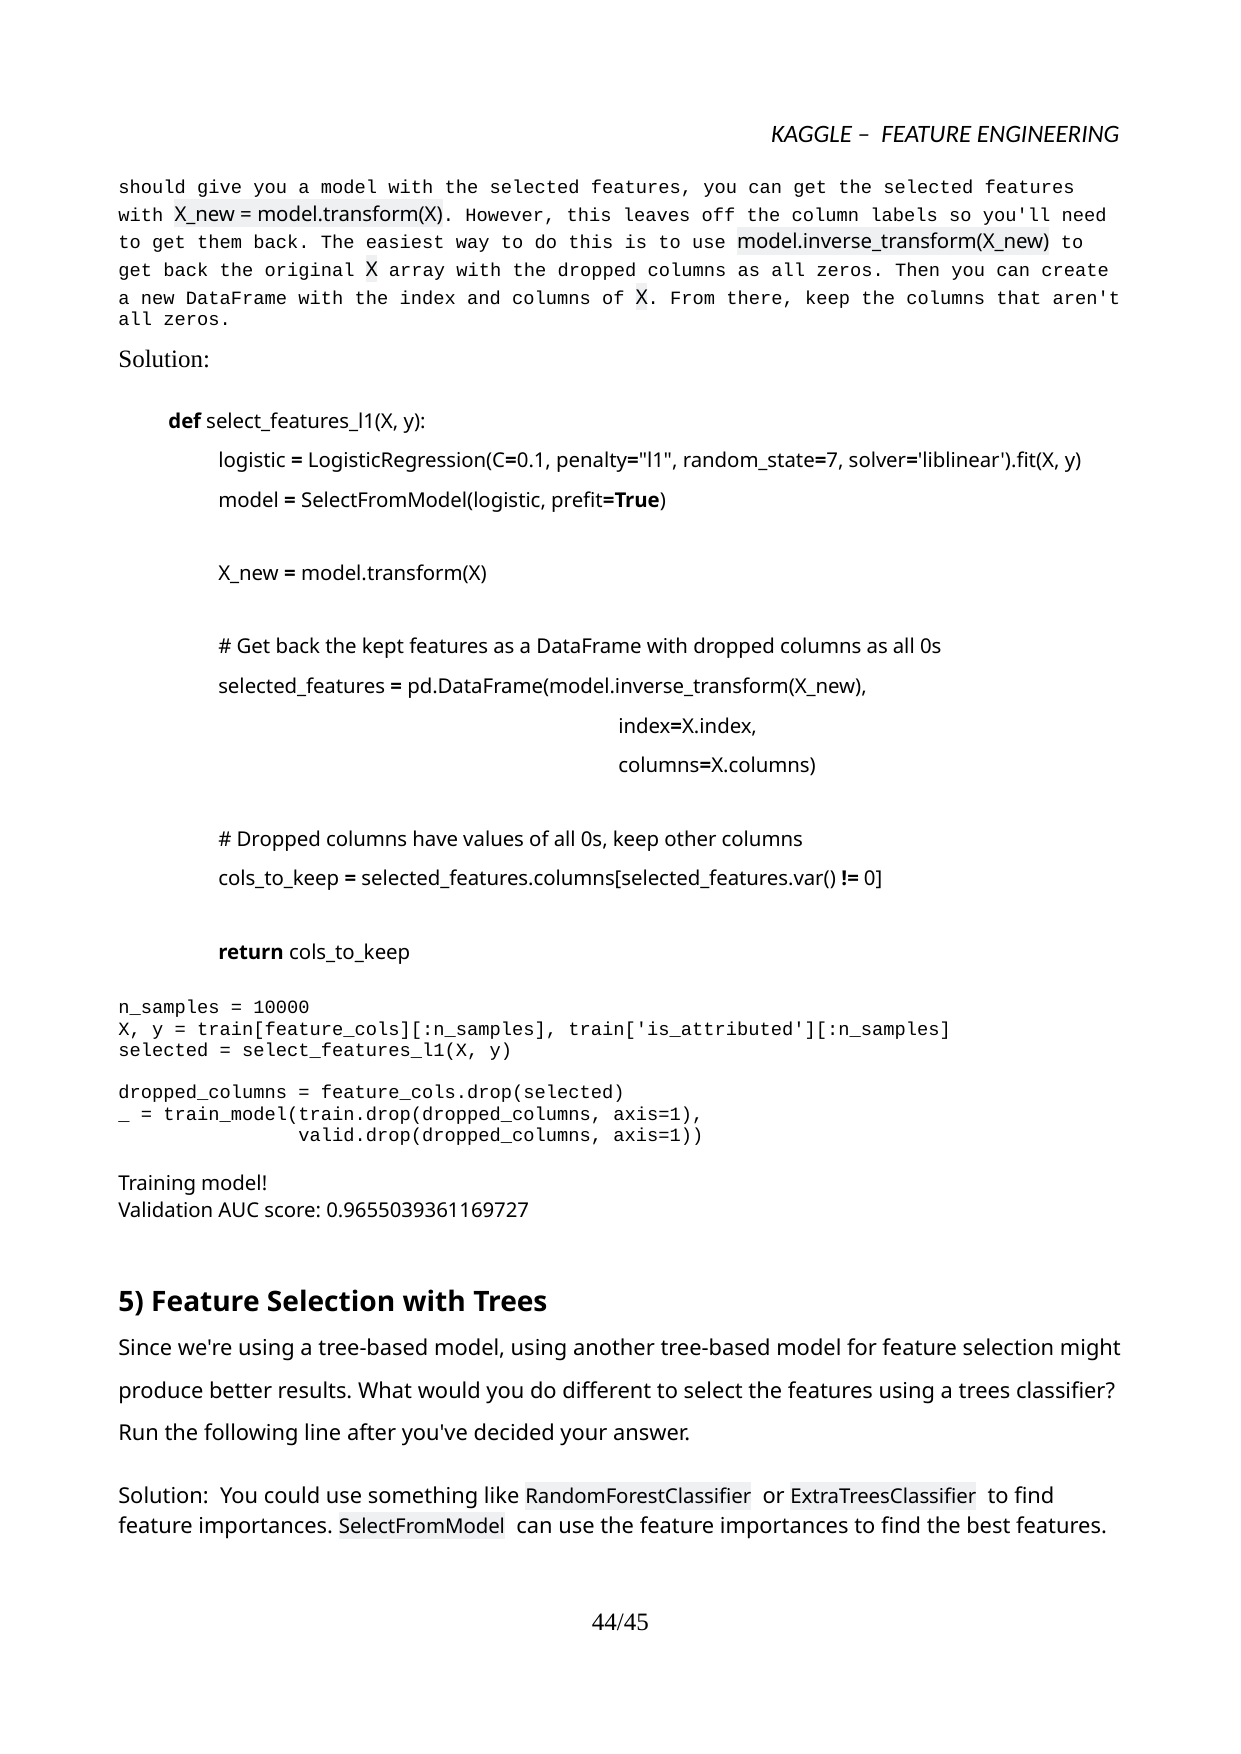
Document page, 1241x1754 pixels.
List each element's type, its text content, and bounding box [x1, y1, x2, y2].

text _ = train_model(train.drop(dropped_columns, axis=1), [118, 1104, 1122, 1126]
text X, y = train[feature_cols][:n_samples], train['is_attributed'][:n_samples] [118, 1019, 1122, 1041]
text index=X.index, [118, 711, 1122, 739]
text # Dropped columns have values of all 0s, keep other columns [118, 824, 1122, 852]
text selected_features = pd.DataFrame(model.inverse_transform(X_new), [118, 672, 1122, 700]
text Training model! [118, 1168, 1122, 1196]
text columns=X.columns) [118, 751, 1122, 779]
text return cols_to_keep [118, 937, 1122, 965]
text Solution: [118, 344, 1122, 373]
text Solution: You could use something like RandomForestClassifier or ExtraTreesClassifier to find feature importances. SelectFromModel can use the feature importances to find the best features. [118, 1480, 1122, 1540]
text dropped_columns = feature_cols.drop(selected) [118, 1083, 1122, 1104]
text model = SelectFromModel(logistic, prefit=True) [118, 486, 1122, 514]
text cols_to_keep = selected_features.columns[selected_features.var() != 0] [118, 864, 1122, 892]
subtitle 5) Feature Selection with Trees [118, 1281, 1122, 1320]
text X_new = model.transform(X) [118, 559, 1122, 587]
text logistic = LogisticRegression(C=0.1, penalty="l1", random_state=7, solver='liblinear').fit(X, y) [118, 446, 1122, 474]
text # Get back the kept features as a DataFrame with dropped columns as all 0s [118, 632, 1122, 660]
text valid.drop(dropped_columns, axis=1)) [118, 1126, 1122, 1147]
text Since we're using a tree-based model, using another tree-based model for feature selection might produce better results. What would you do different to select the features using a trees classifier? [118, 1332, 1122, 1404]
text n_samples = 10000 [118, 998, 1122, 1019]
text selected = select_features_l1(X, y) [118, 1041, 1122, 1062]
text should give you a model with the selected features, you can get the selected features with X_new = model.transform(X). However, this leaves off the column labels so you'll need to get them back. The easiest way to do this is to use model.inverse_transform(X_new) to get back the original X array with the dropped columns as all zeros. Then you can create a new DataFrame with the index and columns of X. From there, keep the columns that aren't all zeros. [118, 178, 1122, 331]
text def select_features_l1(X, y): [118, 406, 1122, 434]
text Validation AUC score: 0.9655039361169727 [118, 1196, 1122, 1224]
text Run the following line after you've decided your answer. [118, 1417, 1122, 1447]
